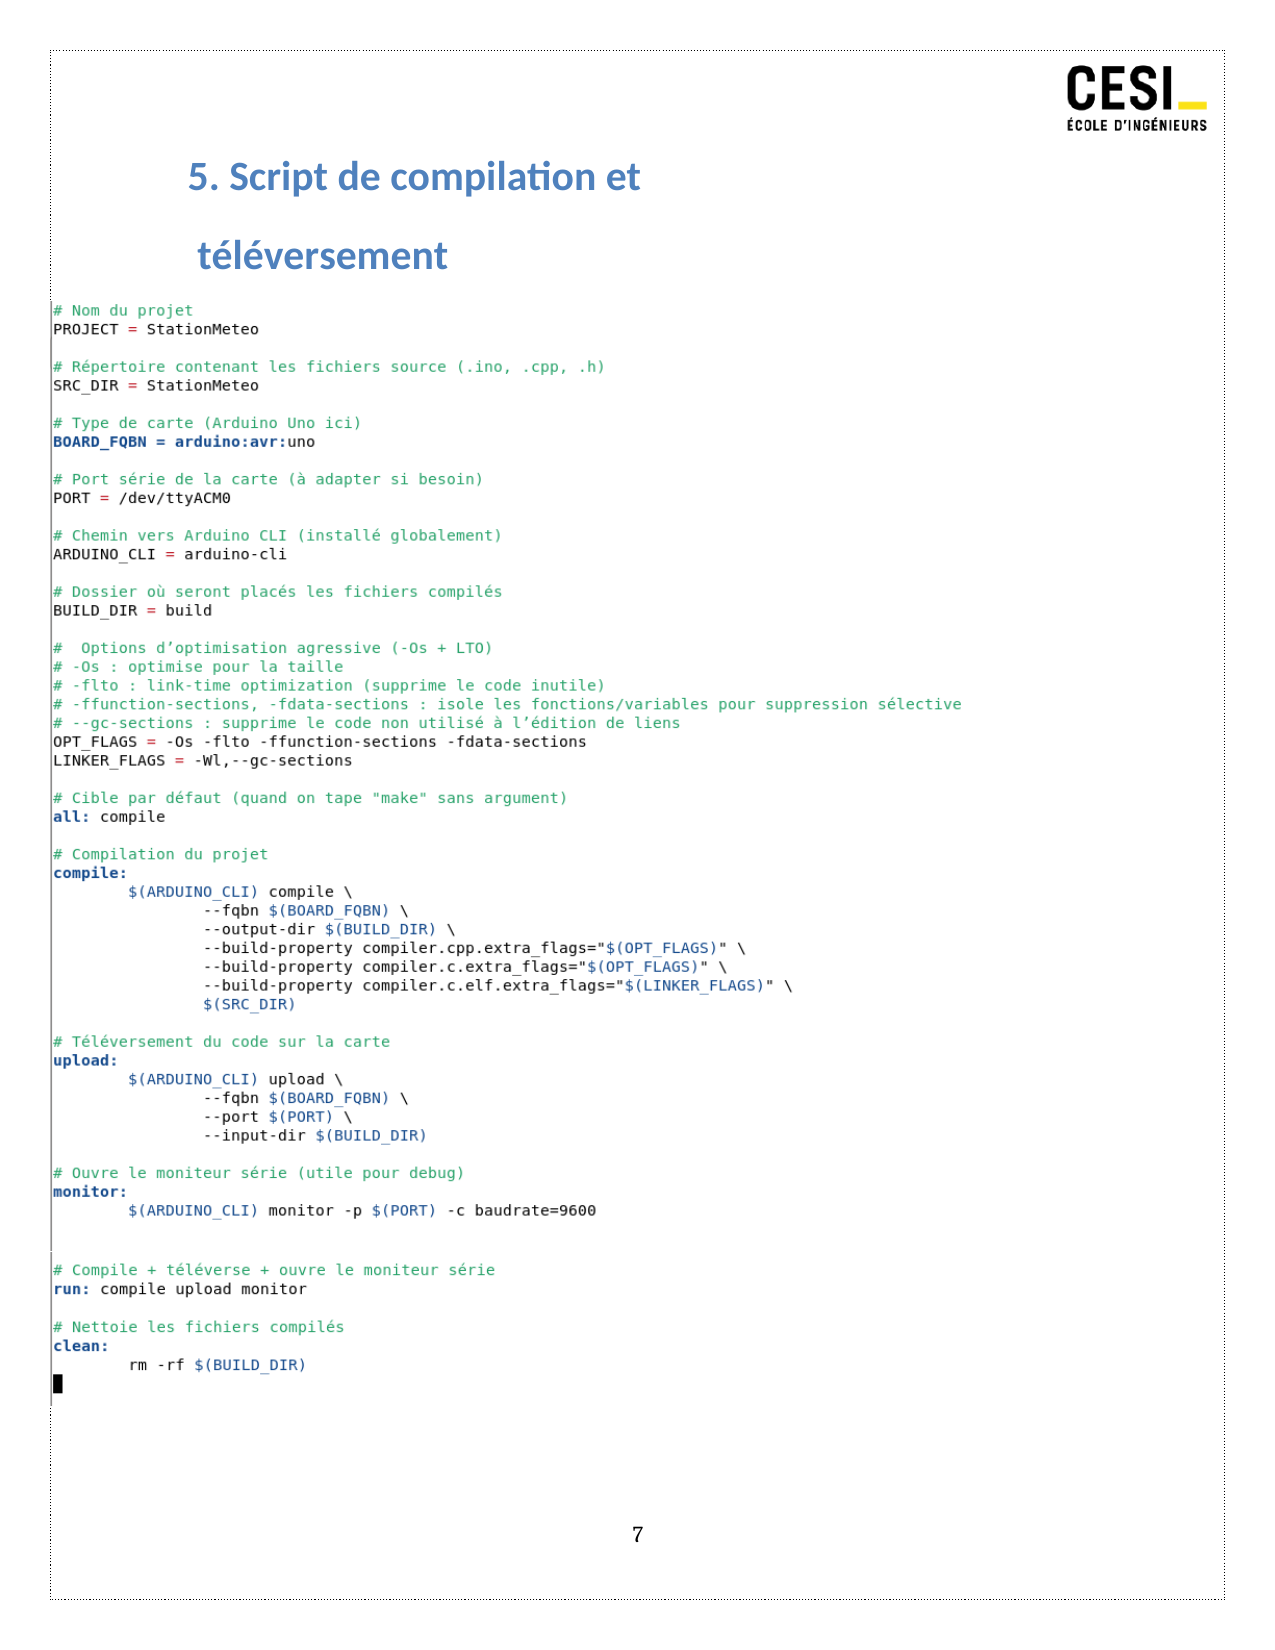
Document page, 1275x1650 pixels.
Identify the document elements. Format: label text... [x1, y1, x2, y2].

picture [50, 1252, 1223, 1406]
picture [50, 301, 1219, 1251]
subtitle téléversement [187, 229, 1087, 280]
subtitle 5. Script de compilation et [187, 150, 1087, 201]
picture [1050, 51, 1229, 150]
